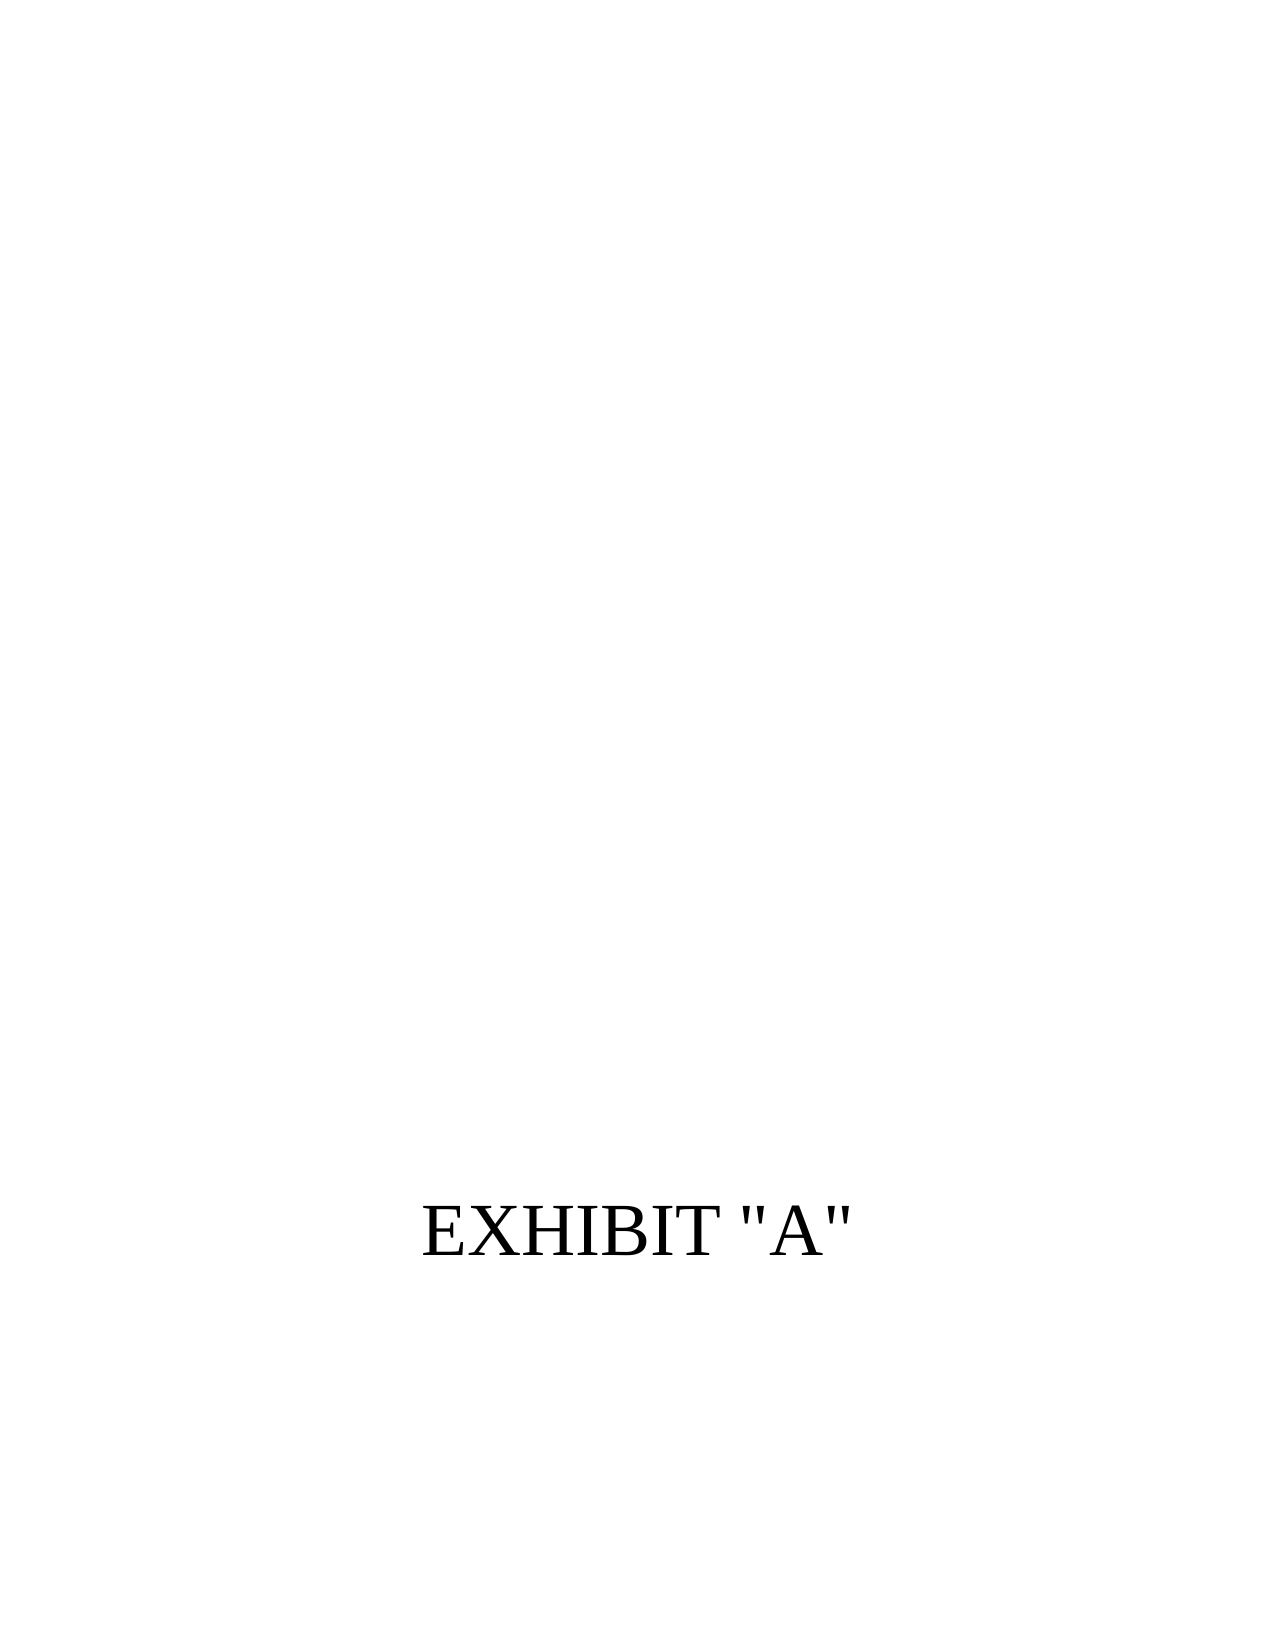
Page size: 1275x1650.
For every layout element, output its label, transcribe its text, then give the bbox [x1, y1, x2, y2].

text EXHIBIT "A" [150, 1185, 1125, 1271]
